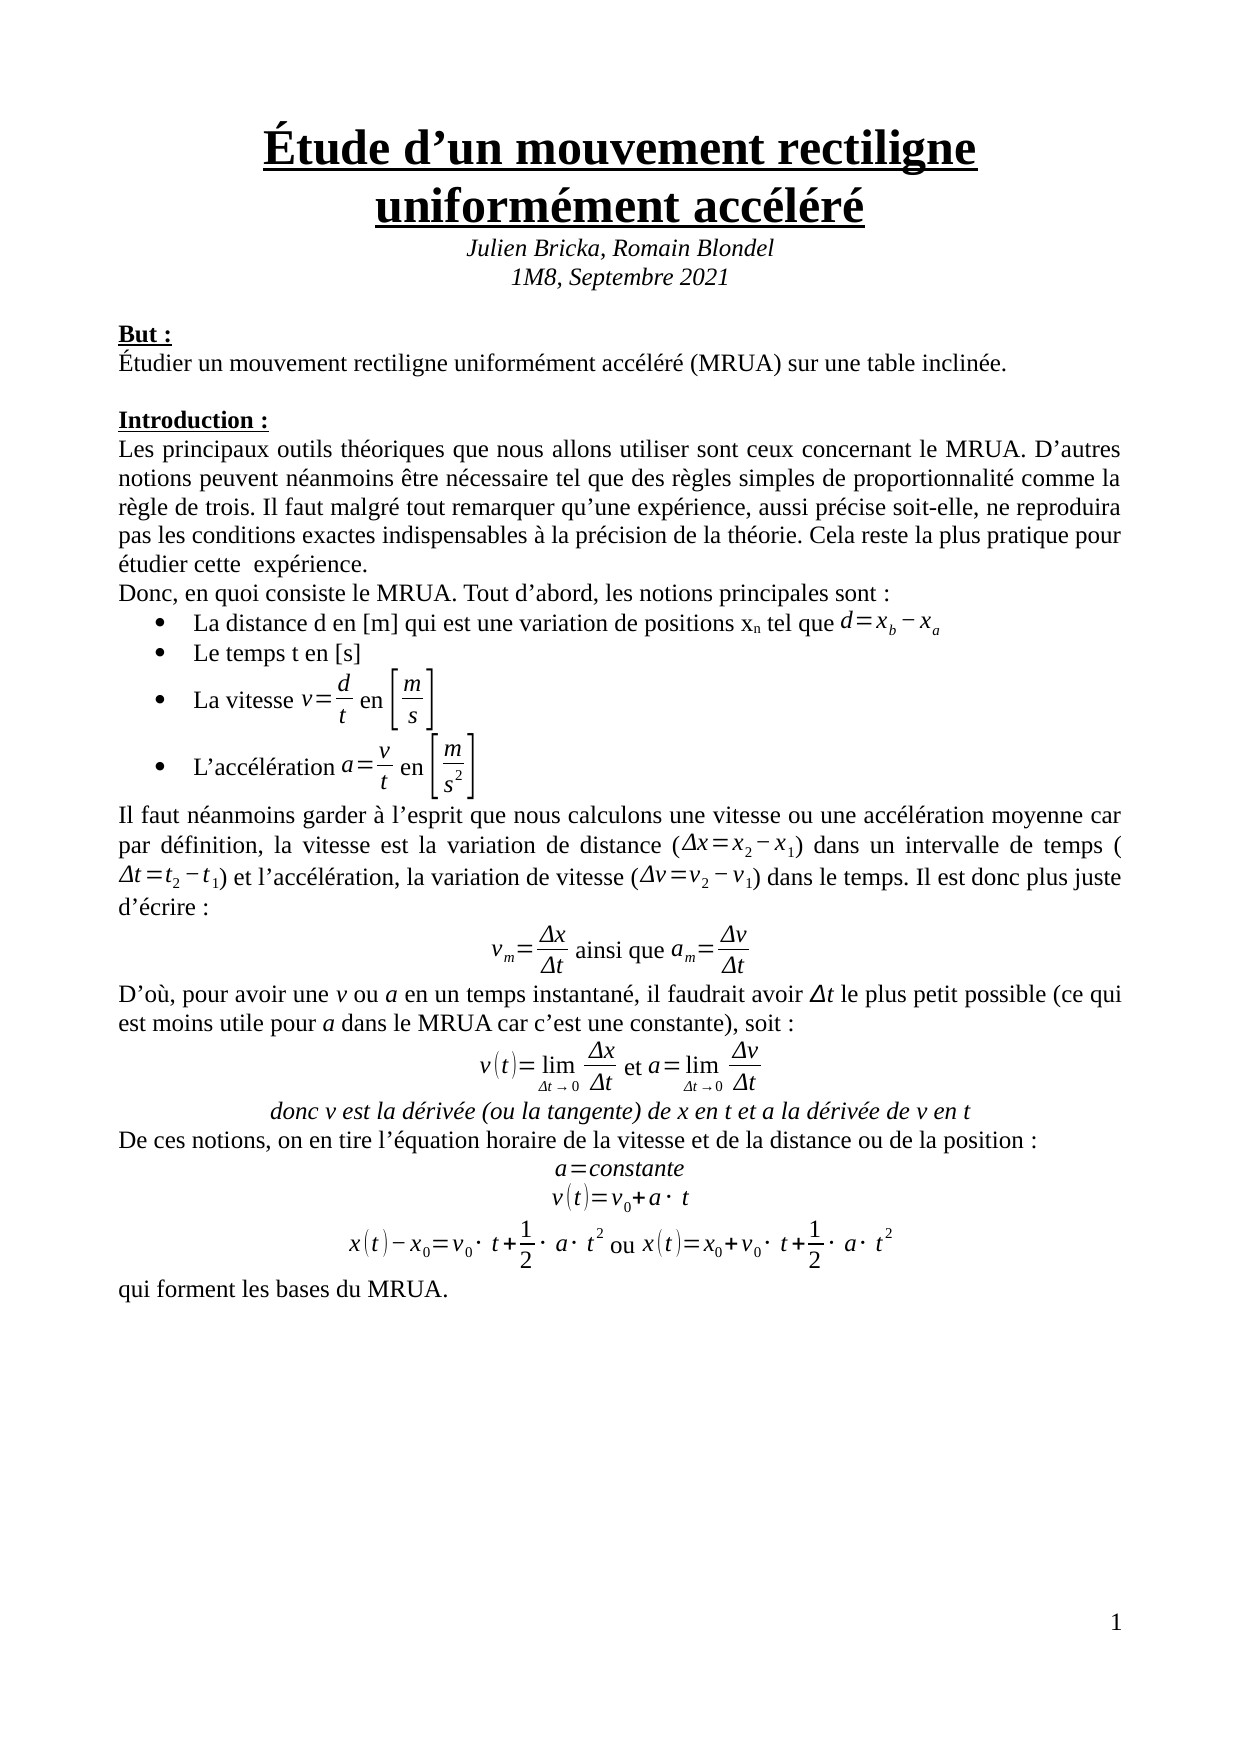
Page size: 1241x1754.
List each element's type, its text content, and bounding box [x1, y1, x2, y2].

text Julien Bricka, Romain Blondel [118, 233, 1122, 262]
list La distance d en [m] qui est une variation de positions xn tel que [156, 607, 1122, 638]
text 1M8, Septembre 2021 [118, 262, 1122, 291]
text et [118, 1037, 1122, 1096]
list L’accélération en [156, 732, 1122, 800]
text uniformément accéléré [118, 176, 1122, 233]
text donc v est la dérivée (ou la tangente) de x en t et a la dérivée de v en t [118, 1096, 1122, 1125]
list Le temps t en [s] [156, 638, 1122, 667]
text ainsi que [118, 921, 1122, 979]
text But : [118, 319, 1122, 348]
text D’où, pour avoir une v ou a en un temps instantané, il faudrait avoir Δt le plus petit possible (ce qui est moins utile pour a dans le MRUA car c’est une constante), soit : [118, 979, 1122, 1037]
text Étude d’un mouvement rectiligne [118, 118, 1122, 176]
text De ces notions, on en tire l’équation horaire de la vitesse et de la distance ou de la position : [118, 1125, 1122, 1153]
text Il faut néanmoins garder à l’esprit que nous calculons une vitesse ou une accélération moyenne car par définition, la vitesse est la variation de distance () dans un intervalle de temps () et l’accélération, la variation de vitesse () dans le temps. Il est donc plus juste d’écrire : [118, 800, 1122, 921]
list La vitesse en [156, 667, 1122, 732]
text Les principaux outils théoriques que nous allons utiliser sont ceux concernant le MRUA. D’autres notions peuvent néanmoins être nécessaire tel que des règles simples de proportionnalité comme la règle de trois. Il faut malgré tout remarquer qu’une expérience, aussi précise soit-elle, ne reproduira pas les conditions exactes indispensables à la précision de la théorie. Cela reste la plus pratique pour étudier cette expérience. [118, 434, 1122, 578]
text Introduction : [118, 406, 1122, 434]
text Donc, en quoi consiste le MRUA. Tout d’abord, les notions principales sont : [118, 578, 1122, 607]
text ou [118, 1215, 1122, 1274]
text Étudier un mouvement rectiligne uniformément accéléré (MRUA) sur une table inclinée. [118, 348, 1122, 377]
text qui forment les bases du MRUA. [118, 1274, 1122, 1303]
